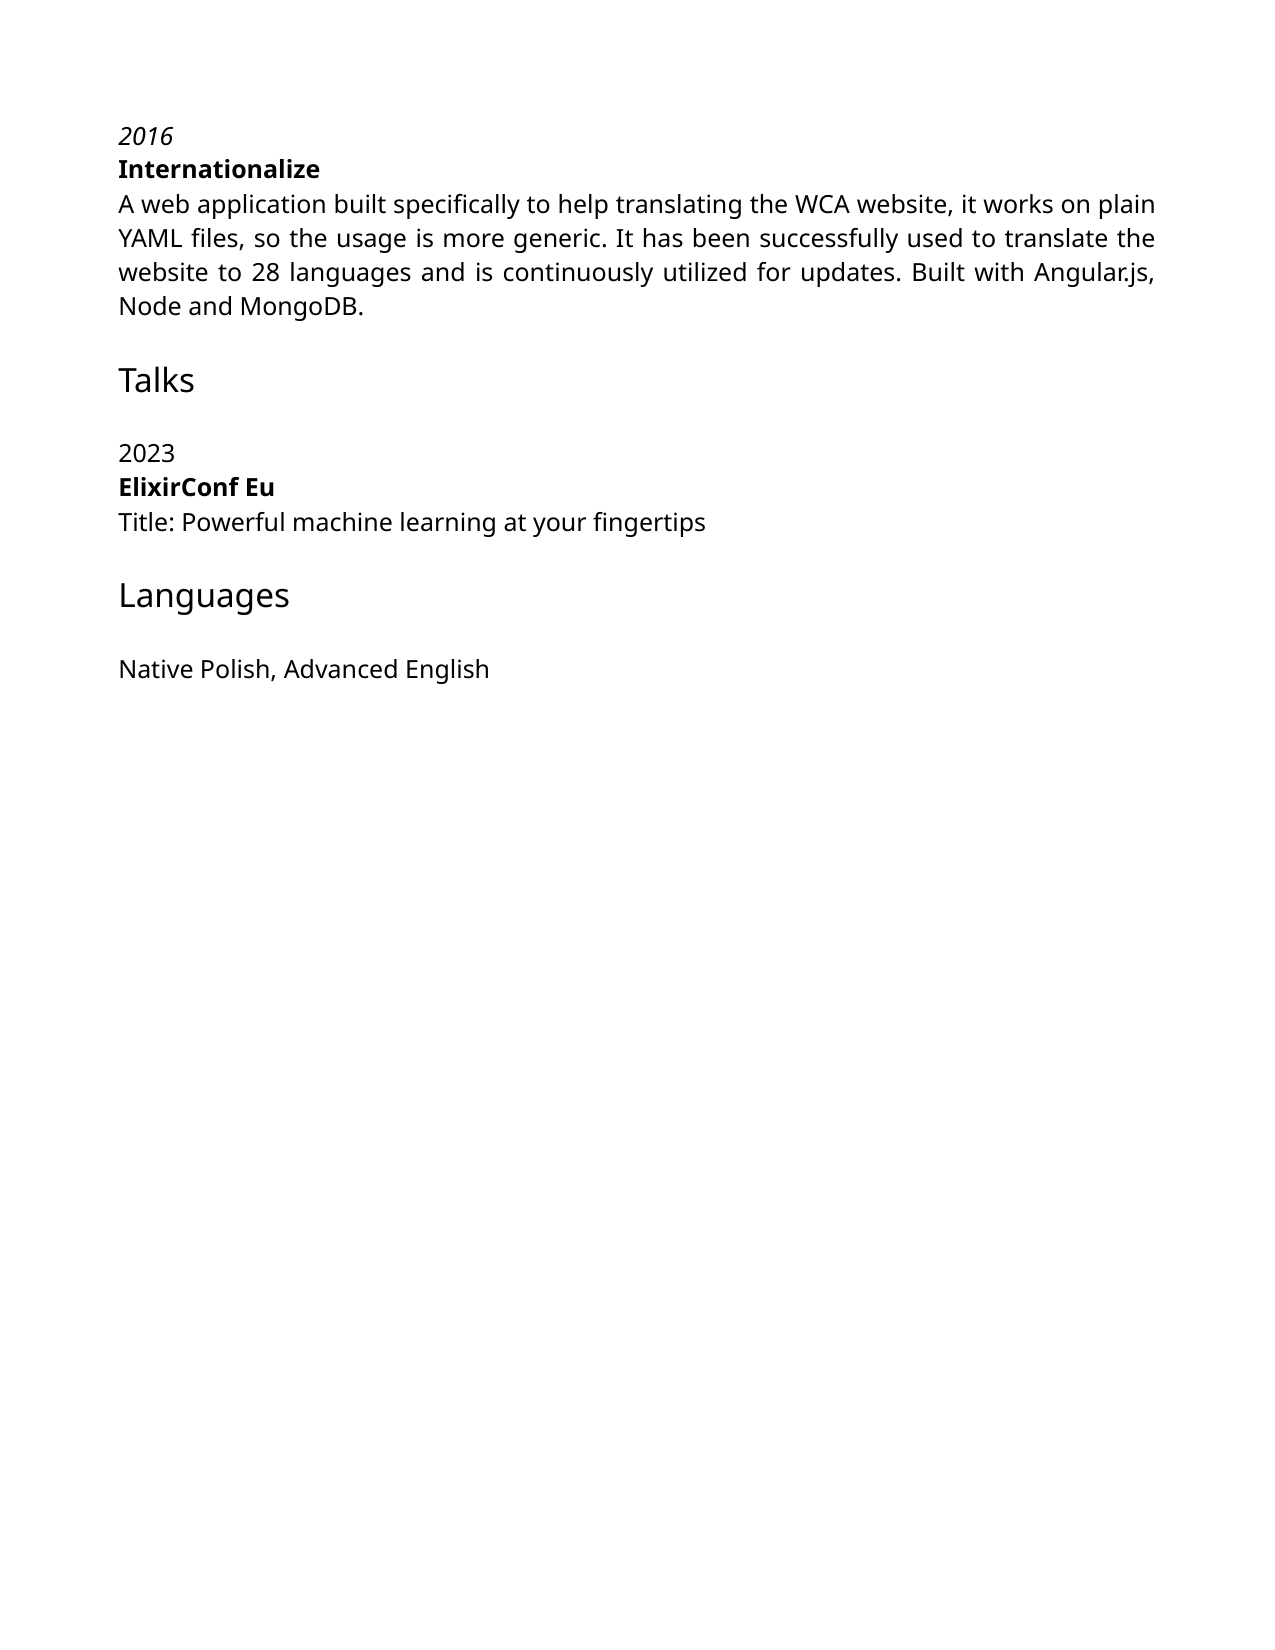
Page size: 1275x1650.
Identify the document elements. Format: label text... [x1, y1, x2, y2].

text Native Polish, Advanced English [118, 652, 1157, 686]
text 2023 [118, 436, 1157, 470]
text Internationalize [118, 152, 1157, 186]
text Languages [118, 572, 1157, 618]
text Talks [118, 357, 1157, 402]
text ElixirConf Eu [118, 470, 1157, 504]
text A web application built specifically to help translating the WCA website, it works on plain YAML files, so the usage is more generic. It has been successfully used to translate the website to 28 languages and is continuously utilized for updates. Built with Angular.js, Node and MongoDB. [118, 186, 1157, 322]
text Title: Powerful machine learning at your fingertips [118, 504, 1157, 538]
text 2016 [118, 118, 1157, 152]
